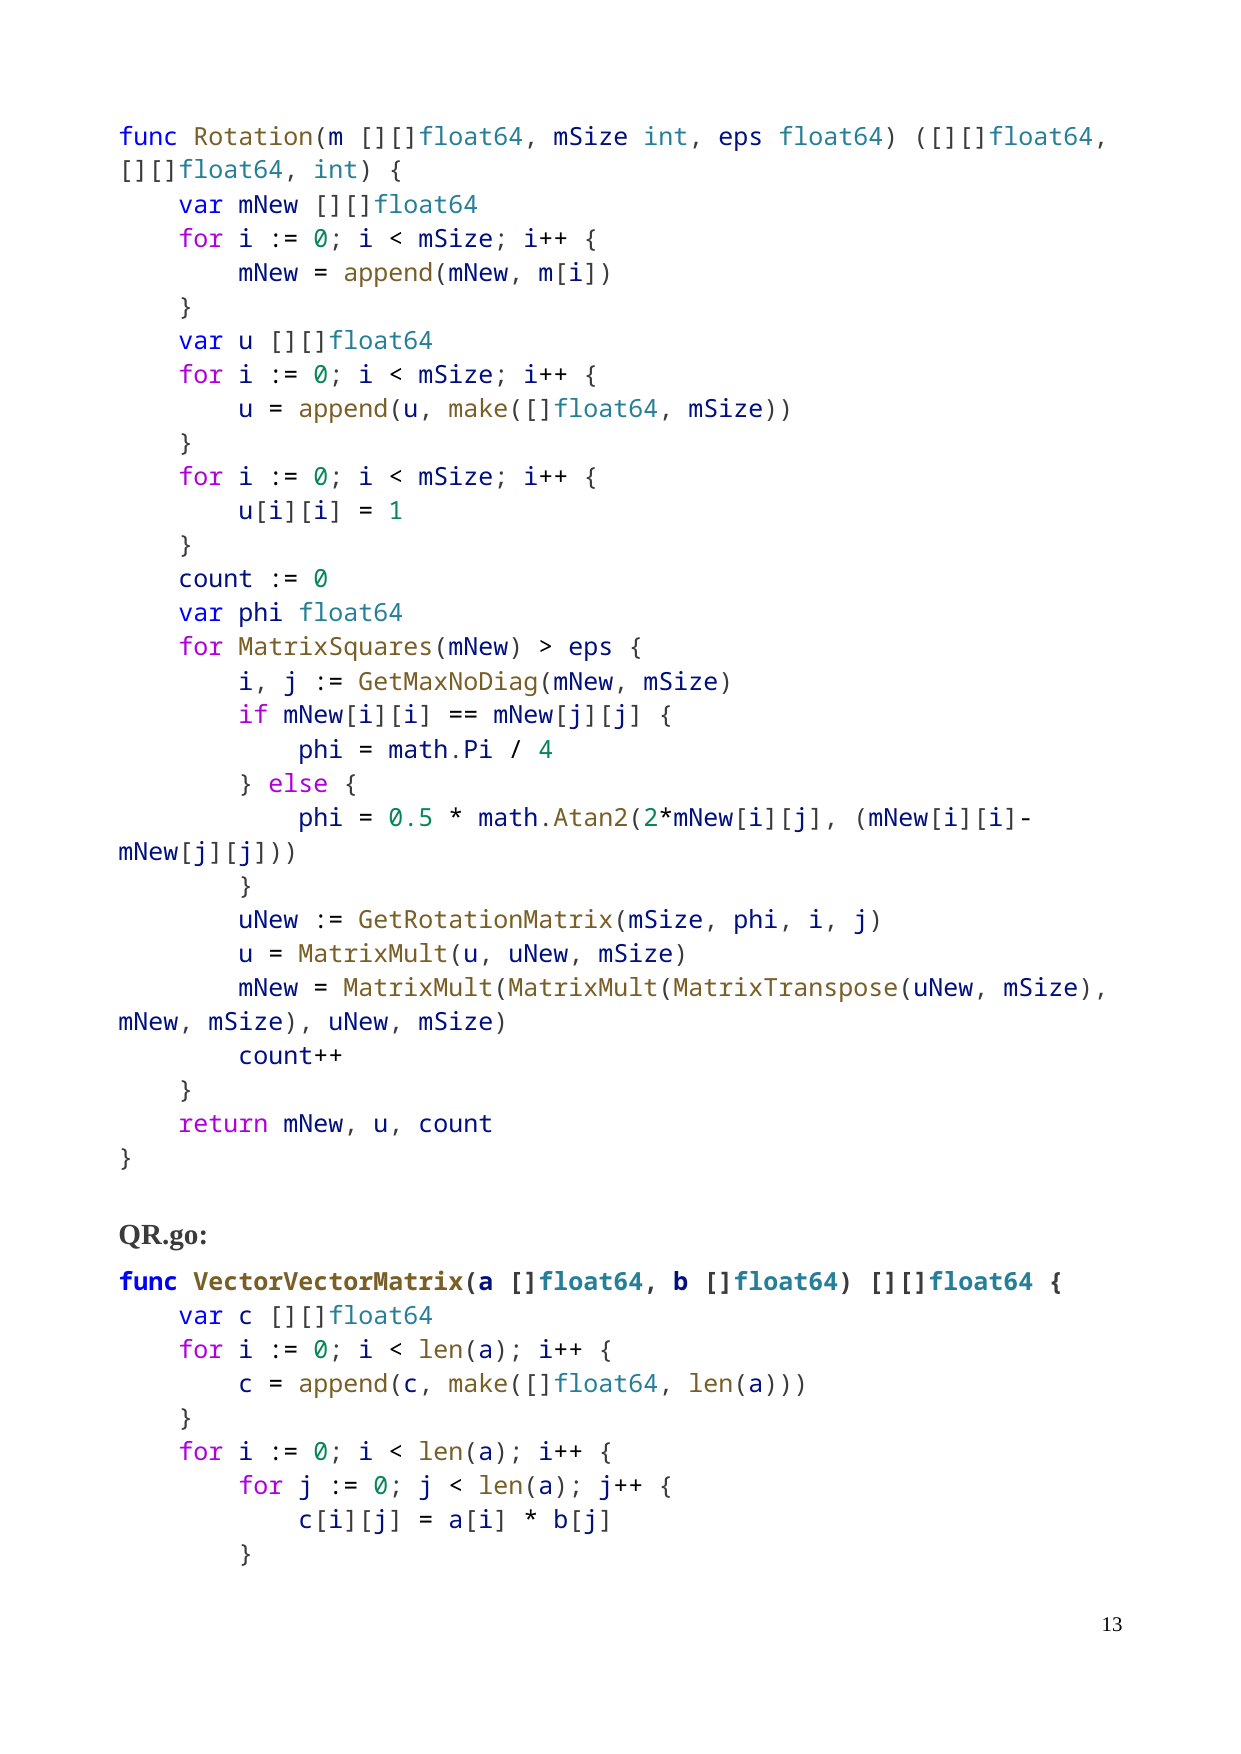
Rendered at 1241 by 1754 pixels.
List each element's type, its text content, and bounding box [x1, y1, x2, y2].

text uNew := GetRotationMatrix(mSize, phi, i, j) [118, 902, 1122, 936]
subtitle QR.go: [118, 1217, 1122, 1251]
text var phi float64 [118, 595, 1122, 629]
text count++ [118, 1038, 1122, 1072]
text i, j := GetMaxNoDiag(mNew, mSize) [118, 663, 1122, 697]
text func VectorVectorMatrix(a []float64, b []float64) [][]float64 { [118, 1263, 1122, 1297]
text phi = 0.5 * math.Atan2(2*mNew[i][j], (mNew[i][i]-mNew[j][j])) [118, 799, 1122, 867]
text } [118, 1072, 1122, 1106]
text } else { [118, 765, 1122, 799]
text } [118, 527, 1122, 561]
text for j := 0; j < len(a); j++ { [118, 1468, 1122, 1502]
text var u [][]float64 [118, 322, 1122, 357]
text c[i][j] = a[i] * b[j] [118, 1502, 1122, 1536]
text return mNew, u, count [118, 1106, 1122, 1140]
text } [118, 1400, 1122, 1434]
text for i := 0; i < mSize; i++ { [118, 357, 1122, 391]
text for i := 0; i < len(a); i++ { [118, 1332, 1122, 1366]
text } [118, 425, 1122, 459]
text for i := 0; i < len(a); i++ { [118, 1434, 1122, 1468]
text func Rotation(m [][]float64, mSize int, eps float64) ([][]float64, [][]float64, int) { [118, 118, 1122, 186]
text u[i][i] = 1 [118, 493, 1122, 527]
text } [118, 1536, 1122, 1570]
text var mNew [][]float64 [118, 186, 1122, 220]
text for i := 0; i < mSize; i++ { [118, 220, 1122, 254]
text u = append(u, make([]float64, mSize)) [118, 391, 1122, 425]
text } [118, 1140, 1122, 1174]
text u = MatrixMult(u, uNew, mSize) [118, 936, 1122, 970]
text count := 0 [118, 561, 1122, 595]
text for MatrixSquares(mNew) > eps { [118, 629, 1122, 663]
text } [118, 867, 1122, 902]
text phi = math.Pi / 4 [118, 731, 1122, 765]
text if mNew[i][i] == mNew[j][j] { [118, 697, 1122, 731]
text } [118, 288, 1122, 322]
text mNew = MatrixMult(MatrixMult(MatrixTranspose(uNew, mSize), mNew, mSize), uNew, mSize) [118, 970, 1122, 1038]
text mNew = append(mNew, m[i]) [118, 254, 1122, 288]
text var c [][]float64 [118, 1297, 1122, 1332]
text for i := 0; i < mSize; i++ { [118, 459, 1122, 493]
text c = append(c, make([]float64, len(a))) [118, 1366, 1122, 1400]
